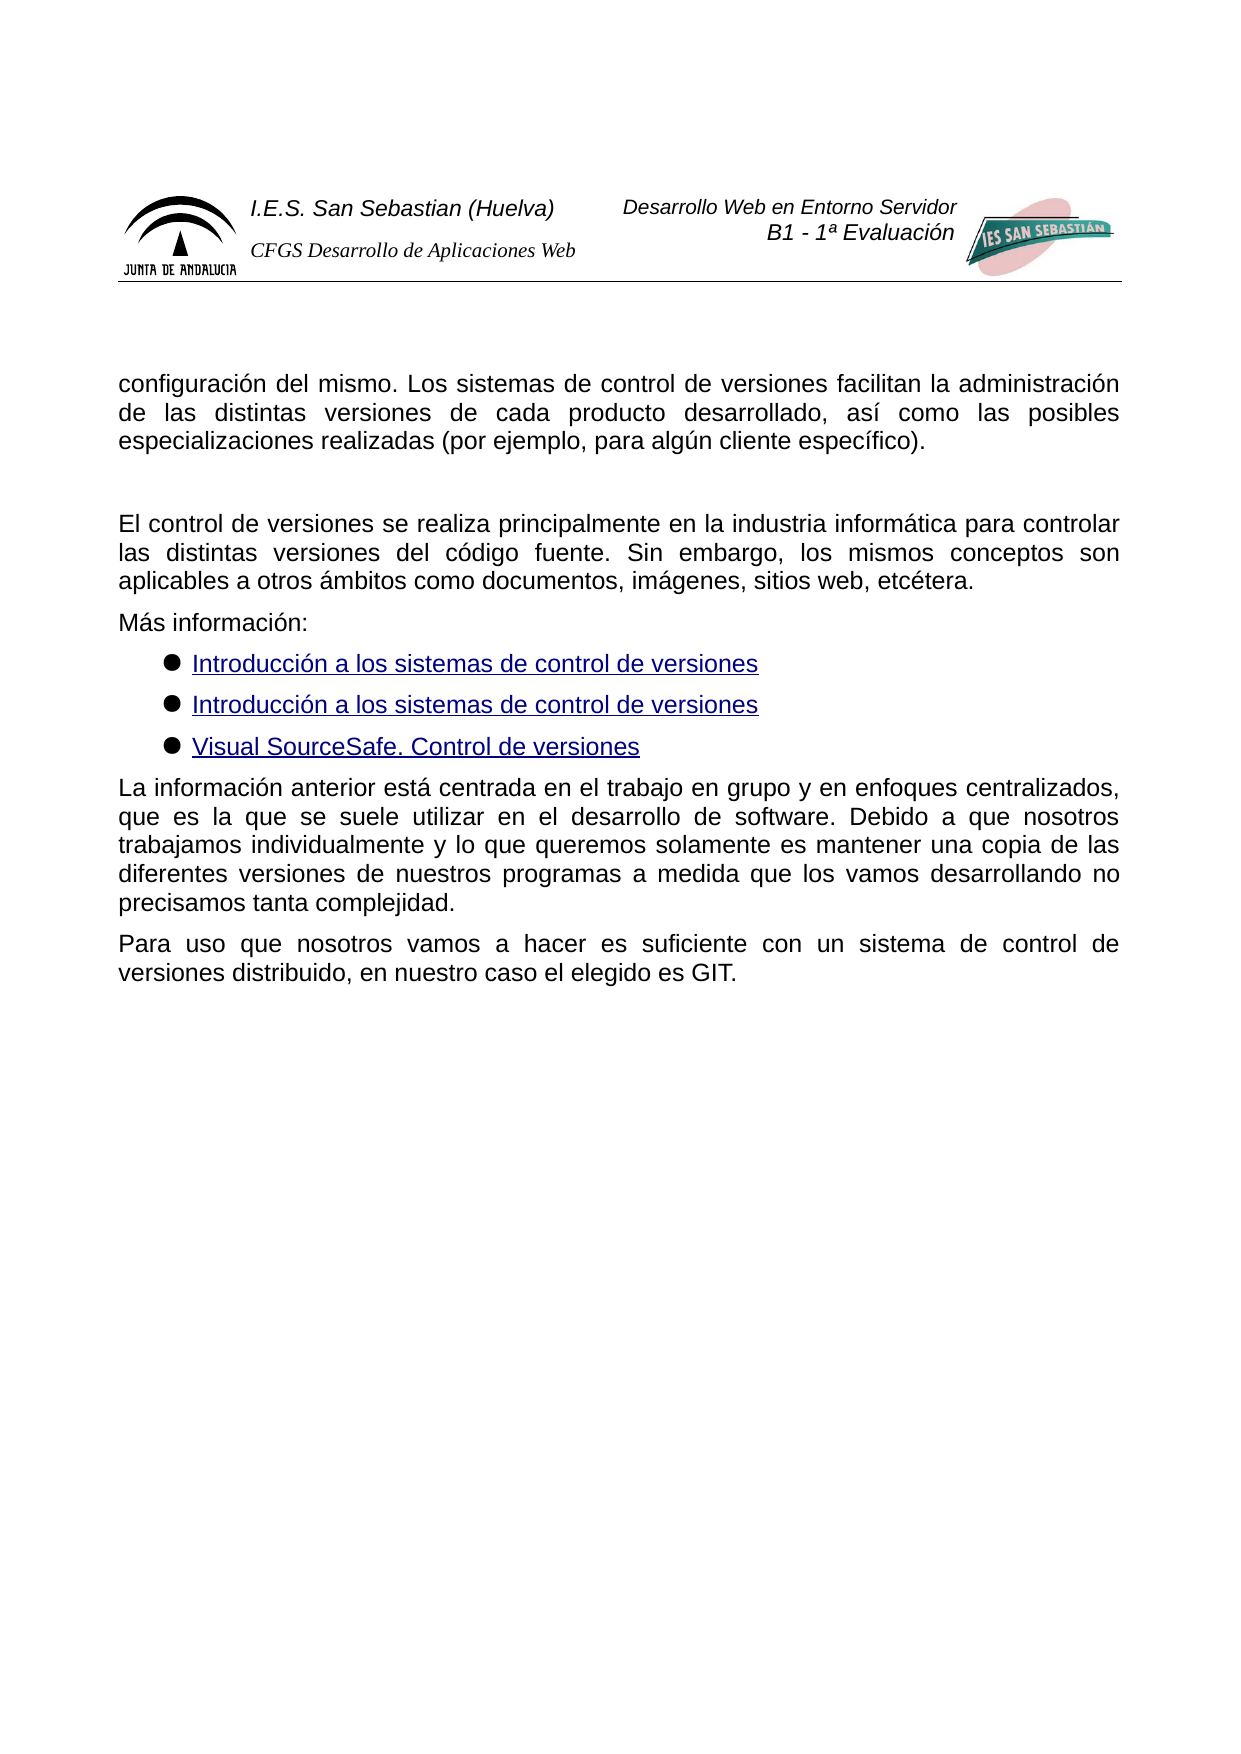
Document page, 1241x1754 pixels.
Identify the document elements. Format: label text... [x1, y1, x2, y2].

text El control de versiones se realiza principalmente en la industria informática para controlar las distintas versiones del código fuente. Sin embargo, los mismos conceptos son aplicables a otros ámbitos como documentos, imágenes, sitios web, etcétera. [118, 509, 1122, 595]
text La información anterior está centrada en el trabajo en grupo y en enfoques centralizados, que es la que se suele utilizar en el desarrollo de software. Debido a que nosotros trabajamos individualmente y lo que queremos solamente es mantener una copia de las diferentes versiones de nuestros programas a medida que los vamos desarrollando no precisamos tanta complejidad. [118, 773, 1122, 917]
list Introducción a los sistemas de control de versiones [162, 649, 1122, 678]
picture [963, 195, 1117, 277]
text configuración del mismo. Los sistemas de control de versiones facilitan la administración de las distintas versiones de cada producto desarrollado, así como las posibles especializaciones realizadas (por ejemplo, para algún cliente específico). [118, 369, 1122, 455]
list Introducción a los sistemas de control de versiones [162, 690, 1122, 719]
text Para uso que nosotros vamos a hacer es suficiente con un sistema de control de versiones distribuido, en nuestro caso el elegido es GIT. [118, 929, 1122, 987]
text Más información: [118, 608, 1122, 636]
list Visual SourceSafe. Control de versiones [162, 732, 1122, 760]
